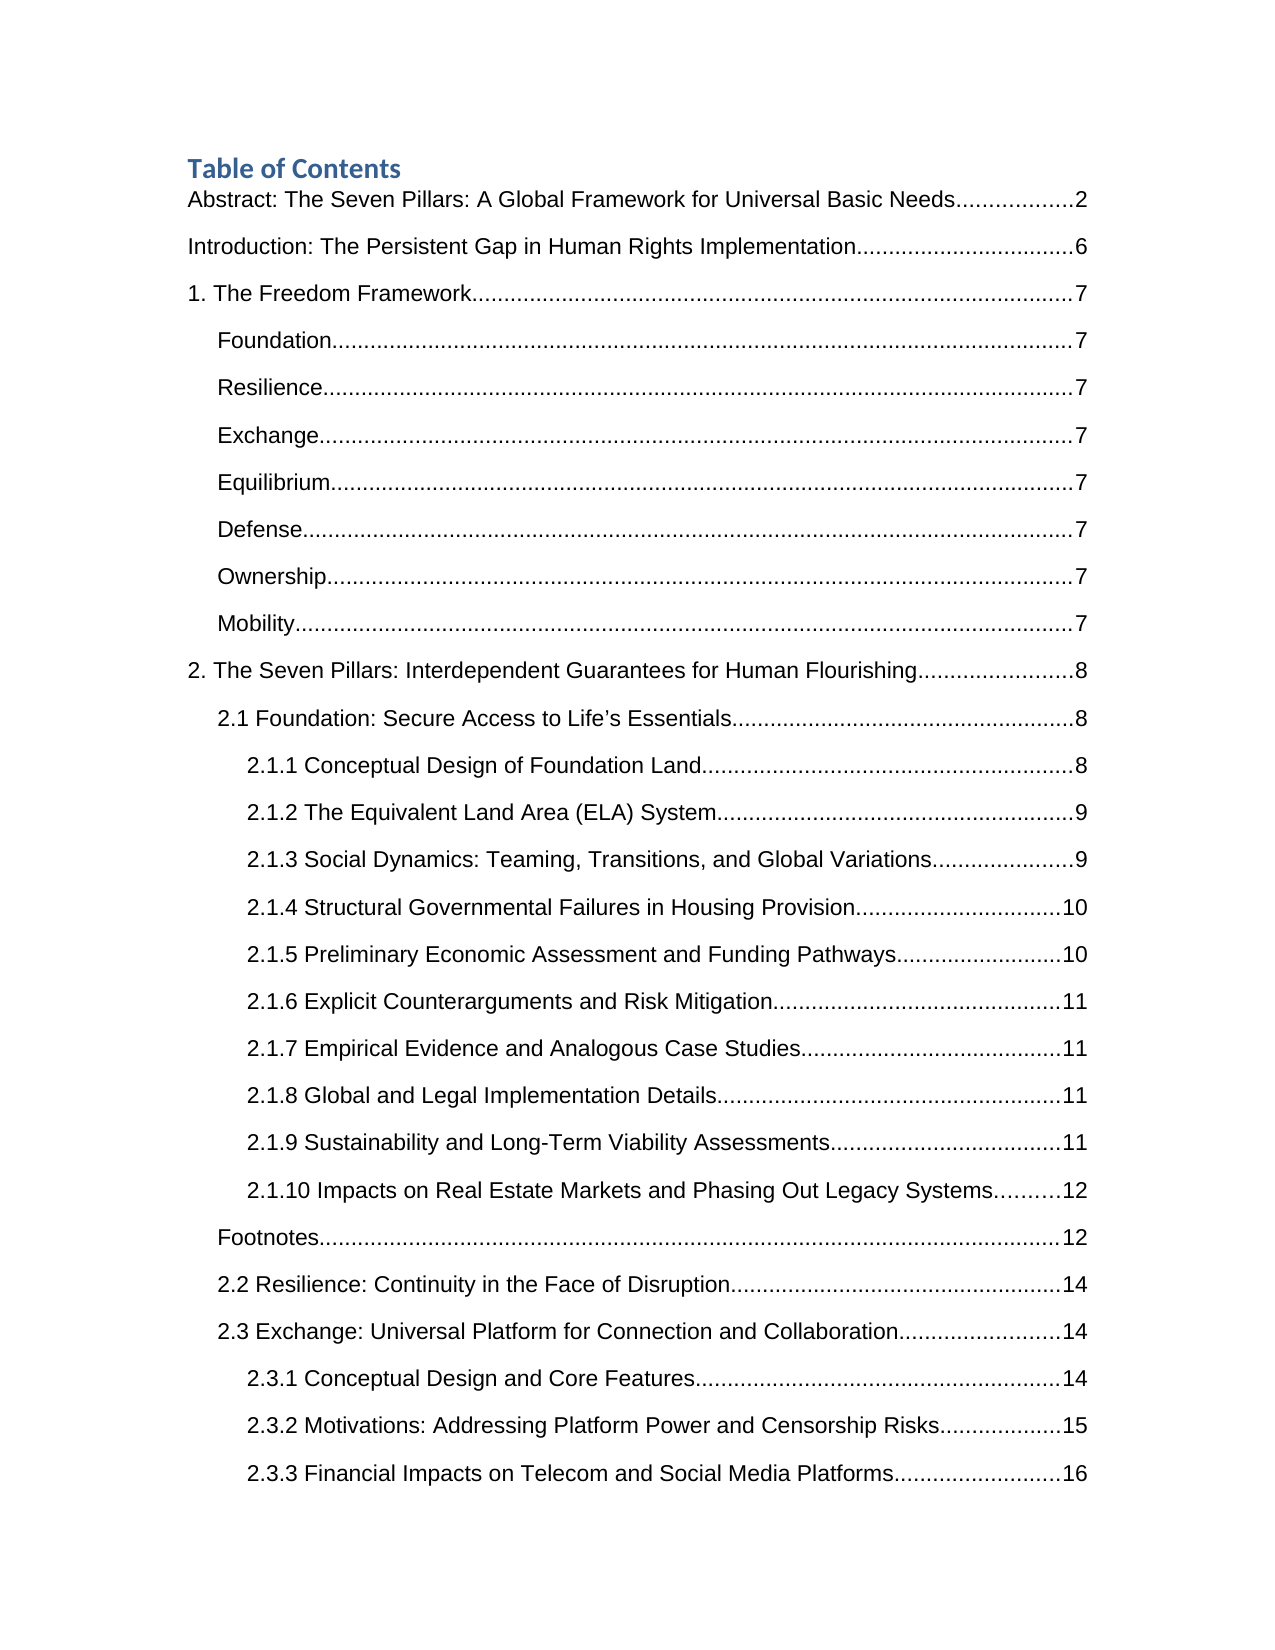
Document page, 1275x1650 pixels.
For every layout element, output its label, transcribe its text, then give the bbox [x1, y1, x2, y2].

text Mobility 7 [217, 610, 1087, 637]
text 1. The Freedom Framework 7 [187, 280, 1087, 306]
text 2.3 Exchange: Universal Platform for Connection and Collaboration 14 [217, 1318, 1087, 1344]
text 2. The Seven Pillars: Interdependent Guarantees for Human Flourishing 8 [187, 657, 1087, 684]
text 2.1.3 Social Dynamics: Teaming, Transitions, and Global Variations 9 [247, 846, 1087, 873]
text Defense 7 [217, 516, 1087, 542]
text 2.2 Resilience: Continuity in the Face of Disruption 14 [217, 1271, 1087, 1297]
text 2.3.1 Conceptual Design and Core Features 14 [247, 1365, 1087, 1392]
text Resilience 7 [217, 374, 1087, 401]
text 2.1.9 Sustainability and Long-Term Viability Assessments 11 [247, 1129, 1087, 1156]
text 2.3.2 Motivations: Addressing Platform Power and Censorship Risks 15 [247, 1412, 1087, 1439]
text Abstract: The Seven Pillars: A Global Framework for Universal Basic Needs 2 [187, 186, 1087, 212]
text 2.1.2 The Equivalent Land Area (ELA) System 9 [247, 799, 1087, 825]
text 2.1 Foundation: Secure Access to Life’s Essentials 8 [217, 705, 1087, 731]
text 2.1.10 Impacts on Real Estate Markets and Phasing Out Legacy Systems 12 [247, 1177, 1087, 1203]
text Exchange 7 [217, 422, 1087, 448]
text 2.3.3 Financial Impacts on Telecom and Social Media Platforms 16 [247, 1460, 1087, 1486]
subtitle Table of Contents [187, 150, 1087, 186]
text 2.1.6 Explicit Counterarguments and Risk Mitigation 11 [247, 988, 1087, 1014]
text 2.1.5 Preliminary Economic Assessment and Funding Pathways 10 [247, 941, 1087, 967]
text Equilibrium 7 [217, 469, 1087, 495]
text 2.1.7 Empirical Evidence and Analogous Case Studies 11 [247, 1035, 1087, 1061]
text 2.1.8 Global and Legal Implementation Details 11 [247, 1082, 1087, 1108]
text Introduction: The Persistent Gap in Human Rights Implementation 6 [187, 233, 1087, 259]
text Ownership 7 [217, 563, 1087, 589]
text Footnotes 12 [217, 1224, 1087, 1250]
text 2.1.4 Structural Governmental Failures in Housing Provision 10 [247, 893, 1087, 920]
text Foundation 7 [217, 327, 1087, 353]
text 2.1.1 Conceptual Design of Foundation Land 8 [247, 752, 1087, 778]
